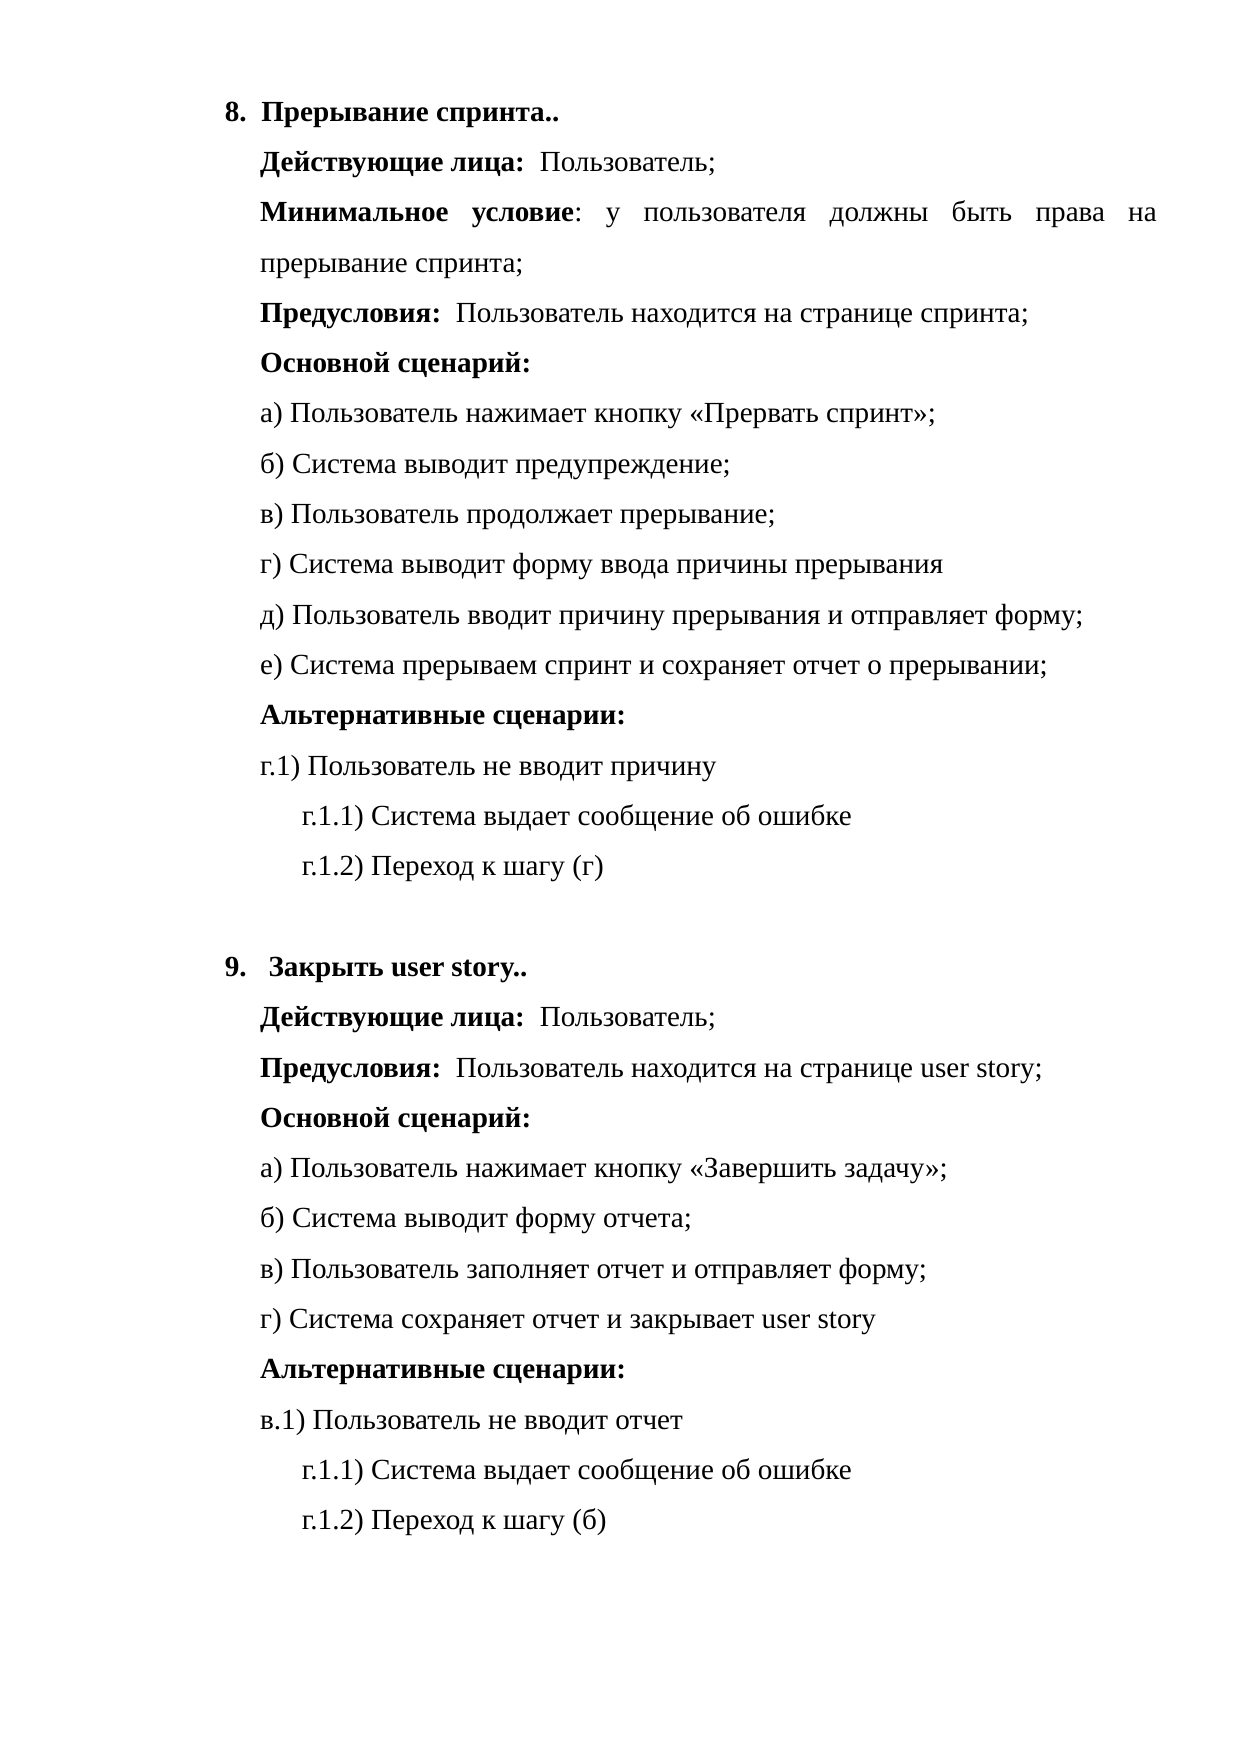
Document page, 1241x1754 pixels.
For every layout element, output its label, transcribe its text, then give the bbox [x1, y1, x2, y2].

text 9. Закрыть user story.. [224, 949, 1157, 983]
text б) Система выводит предупреждение; [260, 446, 1157, 479]
text Альтернативные сценарии: [260, 697, 1157, 731]
text д) Пользователь вводит причину прерывания и отправляет форму; [260, 597, 1157, 630]
text Предусловия: Пользователь находится на странице спринта; [260, 295, 1157, 328]
text в) Пользователь заполняет отчет и отправляет форму; [260, 1251, 1157, 1284]
text а) Пользователь нажимает кнопку «Прервать спринт»; [260, 396, 1157, 429]
text г.1.2) Переход к шагу (г) [260, 848, 1157, 882]
text в) Пользователь продолжает прерывание; [260, 496, 1157, 530]
text Минимальное условие: у пользователя должны быть права на прерывание спринта; [260, 194, 1157, 278]
text Предусловия: Пользователь находится на странице user story; [260, 1050, 1157, 1083]
text 8. Прерывание спринта.. [224, 94, 1157, 127]
text г.1.1) Система выдает сообщение об ошибке [260, 1452, 1157, 1486]
text г) Система сохраняет отчет и закрывает user story [260, 1301, 1157, 1335]
text е) Система прерываем спринт и сохраняет отчет о прерывании; [260, 647, 1157, 681]
text Основной сценарий: [260, 345, 1157, 379]
text Действующие лица: Пользователь; [260, 144, 1157, 178]
text а) Пользователь нажимает кнопку «Завершить задачу»; [260, 1150, 1157, 1184]
text Альтернативные сценарии: [260, 1352, 1157, 1385]
text г.1.1) Система выдает сообщение об ошибке [260, 798, 1157, 832]
text г) Система выводит форму ввода причины прерывания [260, 547, 1157, 580]
text в.1) Пользователь не вводит отчет [260, 1402, 1157, 1435]
text г.1) Пользователь не вводит причину [260, 748, 1157, 781]
text г.1.2) Переход к шагу (б) [260, 1502, 1157, 1536]
text Действующие лица: Пользователь; [260, 999, 1157, 1033]
text Основной сценарий: [260, 1100, 1157, 1133]
text б) Система выводит форму отчета; [260, 1201, 1157, 1234]
